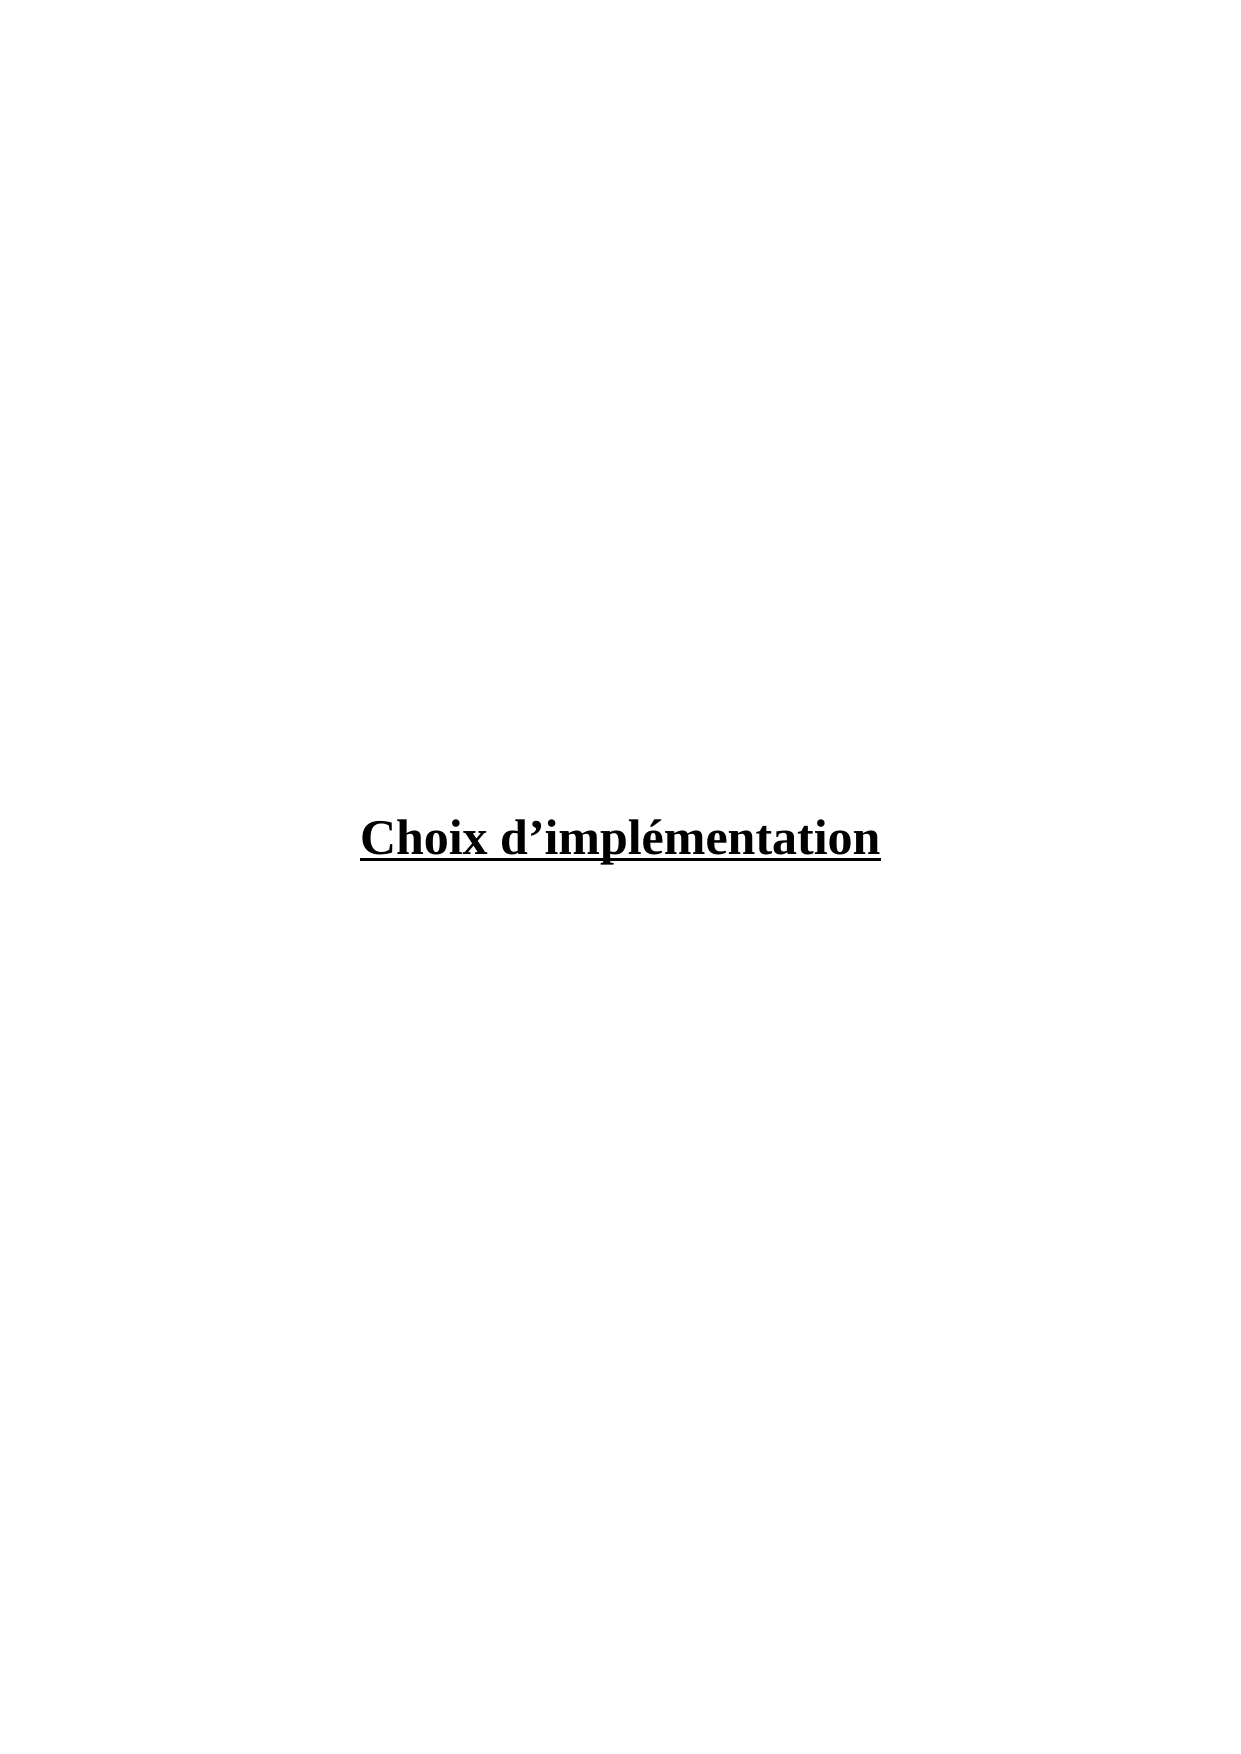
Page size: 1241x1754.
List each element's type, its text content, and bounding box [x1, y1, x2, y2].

text Choix d’implémentation [118, 808, 1122, 866]
